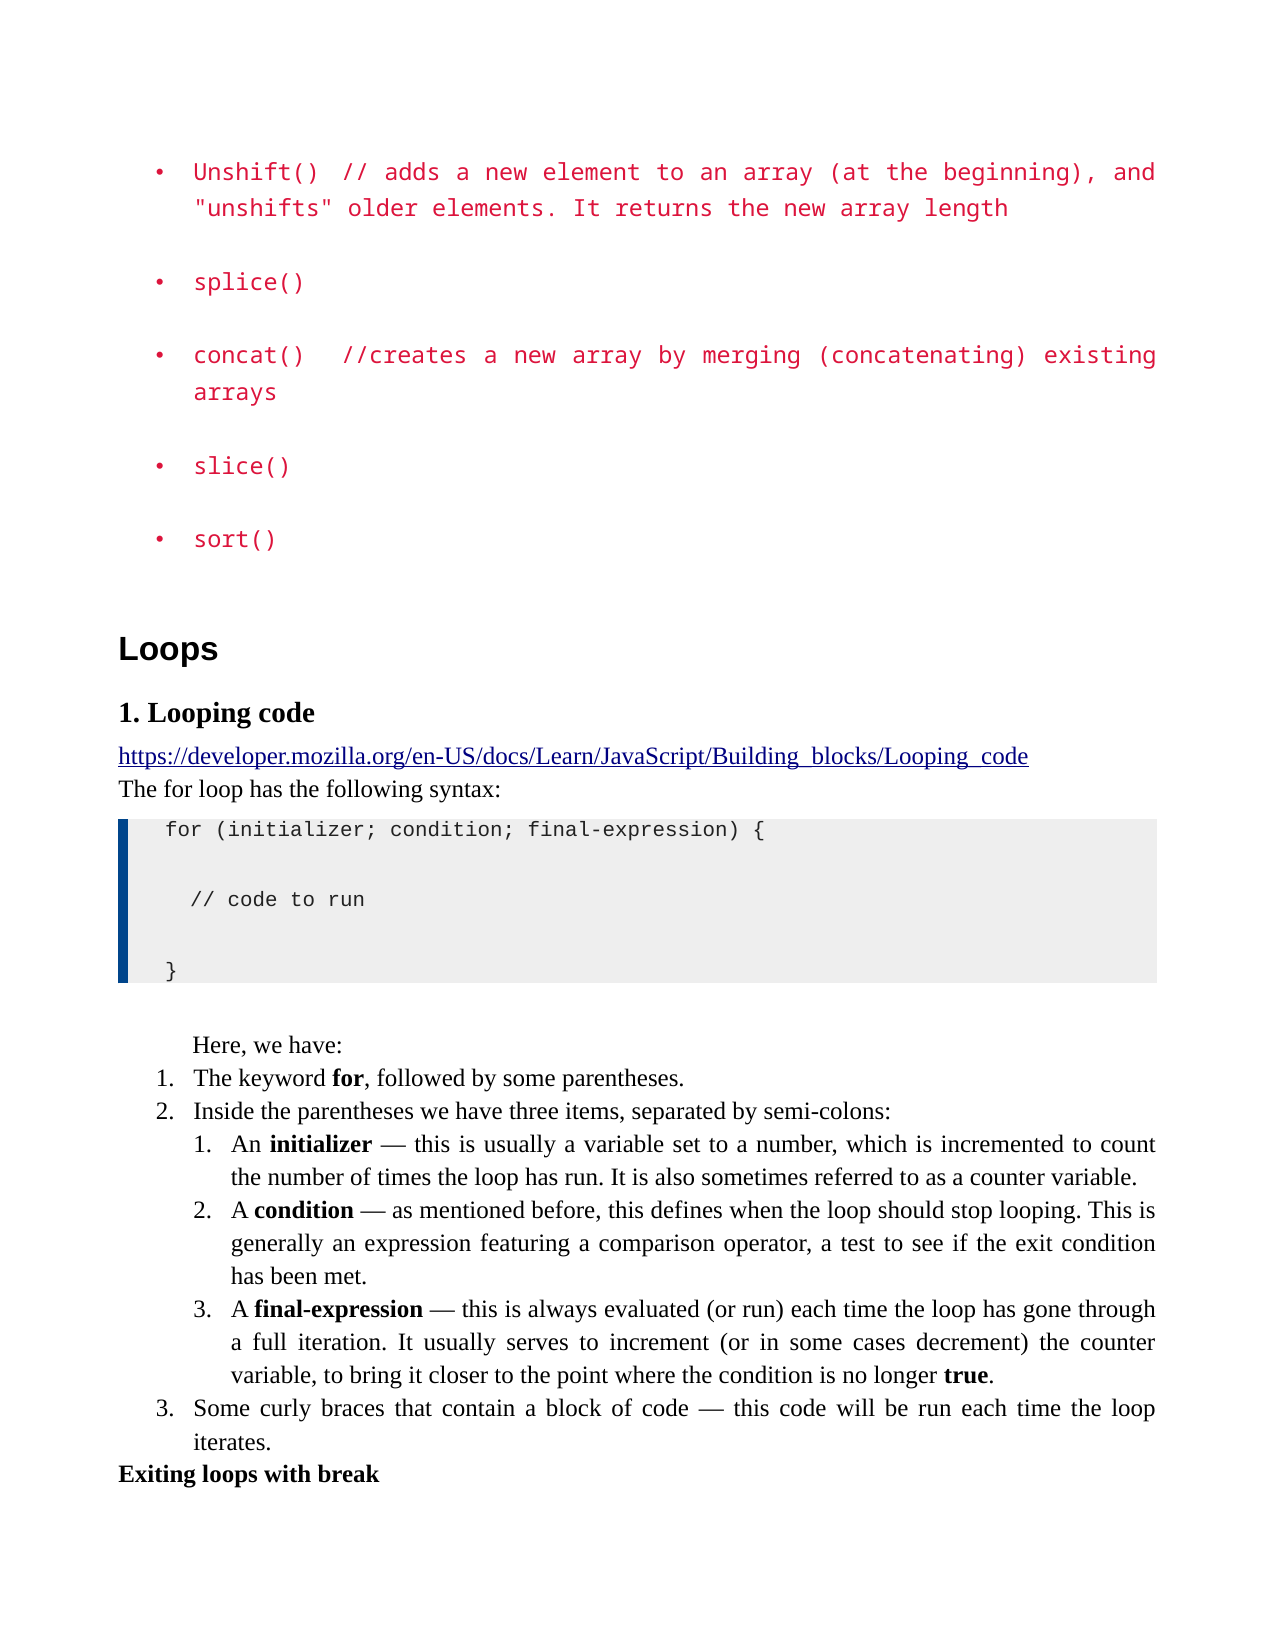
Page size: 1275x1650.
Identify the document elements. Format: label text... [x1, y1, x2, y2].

text Here, we have: [118, 1030, 1157, 1059]
list splice() [156, 265, 1157, 297]
list A final-expression — this is always evaluated (or run) each time the loop has gone through a full iteration. It usually serves to increment (or in some cases decrement) the counter variable, to bring it closer to the point where the condition is no longer true. [193, 1294, 1157, 1389]
text https://developer.mozilla.org/en-US/docs/Learn/JavaScript/Building_blocks/Looping_code [118, 741, 1157, 769]
list concat() //creates a new array by merging (concatenating) existing arrays [156, 339, 1157, 407]
list The keyword for, followed by some parentheses. [156, 1063, 1157, 1092]
list A condition — as mentioned before, this defines when the loop should stop looping. This is generally an expression featuring a comparison operator, a test to see if the exit condition has been met. [193, 1195, 1157, 1290]
text Exiting loops with break [118, 1459, 1157, 1488]
subtitle Loops [118, 629, 1157, 668]
list slice() [156, 449, 1157, 481]
text } [128, 960, 1157, 983]
subtitle 1. Looping code [118, 695, 1157, 728]
list Unshift() // adds a new element to an array (at the beginning), and "unshifts" older elements. It returns the new array length [156, 155, 1157, 224]
text // code to run [128, 889, 1157, 913]
text for (initializer; condition; final-expression) { [128, 819, 1157, 842]
list An initializer — this is usually a variable set to a number, which is incremented to count the number of times the loop has run. It is also sometimes referred to as a counter variable. [193, 1129, 1157, 1191]
list Inside the parentheses we have three items, separated by semi-colons: [156, 1096, 1157, 1125]
text The for loop has the following syntax: [118, 774, 1157, 802]
list Some curly braces that contain a block of code — this code will be run each time the loop iterates. [156, 1393, 1157, 1455]
list sort() [156, 523, 1157, 554]
